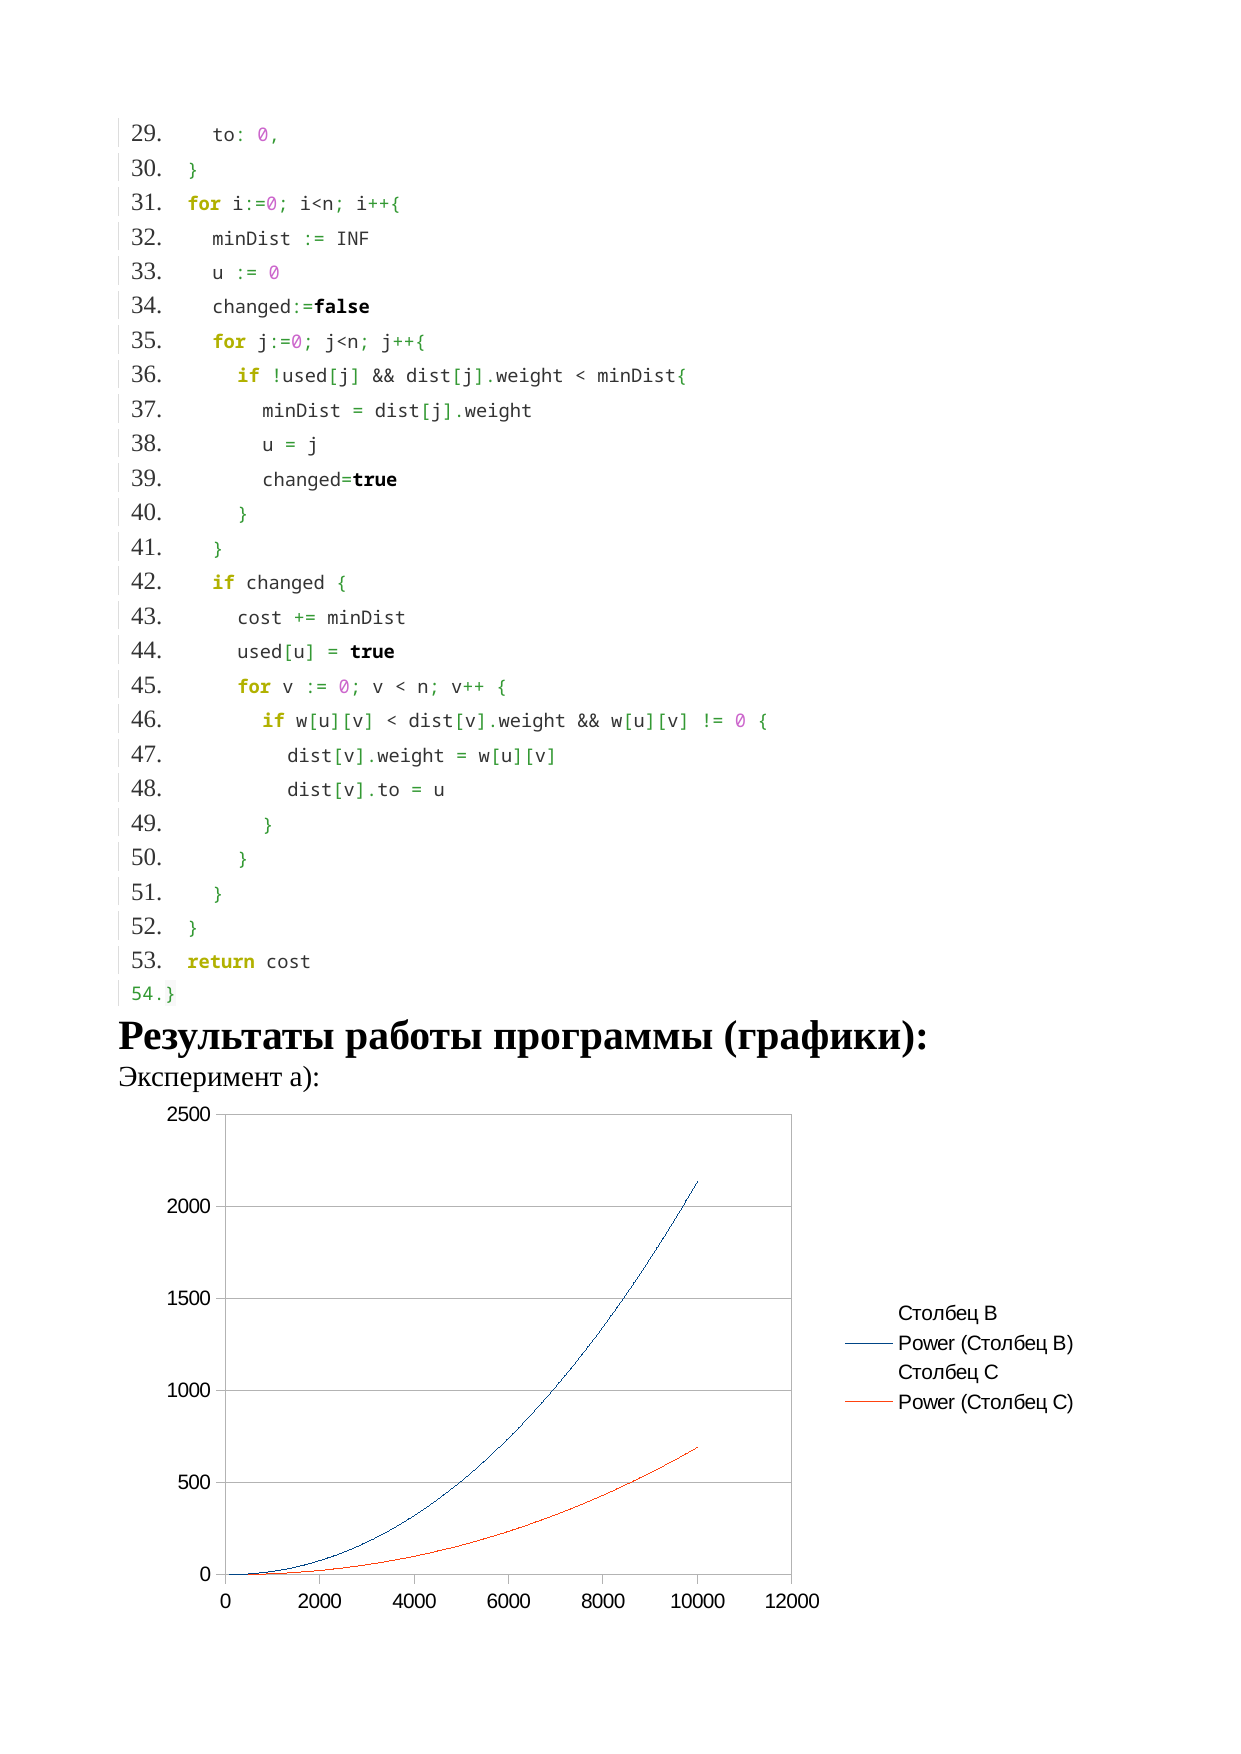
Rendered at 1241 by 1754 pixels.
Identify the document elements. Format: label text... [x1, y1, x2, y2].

list } [119, 911, 1122, 940]
list dist[v].weight = w[u][v] [119, 739, 1122, 767]
list if changed { [119, 566, 1122, 595]
list } [119, 153, 1122, 181]
list changed=true [119, 463, 1122, 492]
list } [118, 497, 1122, 526]
list return cost [119, 946, 1122, 974]
list for v := 0; v < n; v++ { [119, 670, 1122, 698]
text Эксперимент а): [118, 1059, 1122, 1092]
list } [119, 808, 1122, 836]
list } [119, 980, 1122, 1006]
list } [119, 877, 1122, 905]
list for j:=0; j<n; j++{ [119, 325, 1122, 354]
list to: 0, [119, 118, 1122, 147]
list used[u] = true [119, 635, 1122, 664]
list u := 0 [119, 256, 1122, 285]
list } [119, 842, 1122, 871]
list dist[v].to = u [119, 773, 1122, 802]
list minDist = dist[j].weight [119, 394, 1122, 423]
list } [119, 532, 1122, 561]
list cost += minDist [119, 601, 1122, 629]
text Результаты работы программы (графики): [118, 1011, 1122, 1059]
list u = j [118, 428, 1122, 457]
list if w[u][v] < dist[v].weight && w[u][v] != 0 { [119, 704, 1122, 733]
list if !used[j] && dist[j].weight < minDist{ [118, 359, 1122, 388]
list for i:=0; i<n; i++{ [119, 187, 1122, 216]
list minDist := INF [119, 222, 1122, 250]
list changed:=false [119, 291, 1122, 319]
